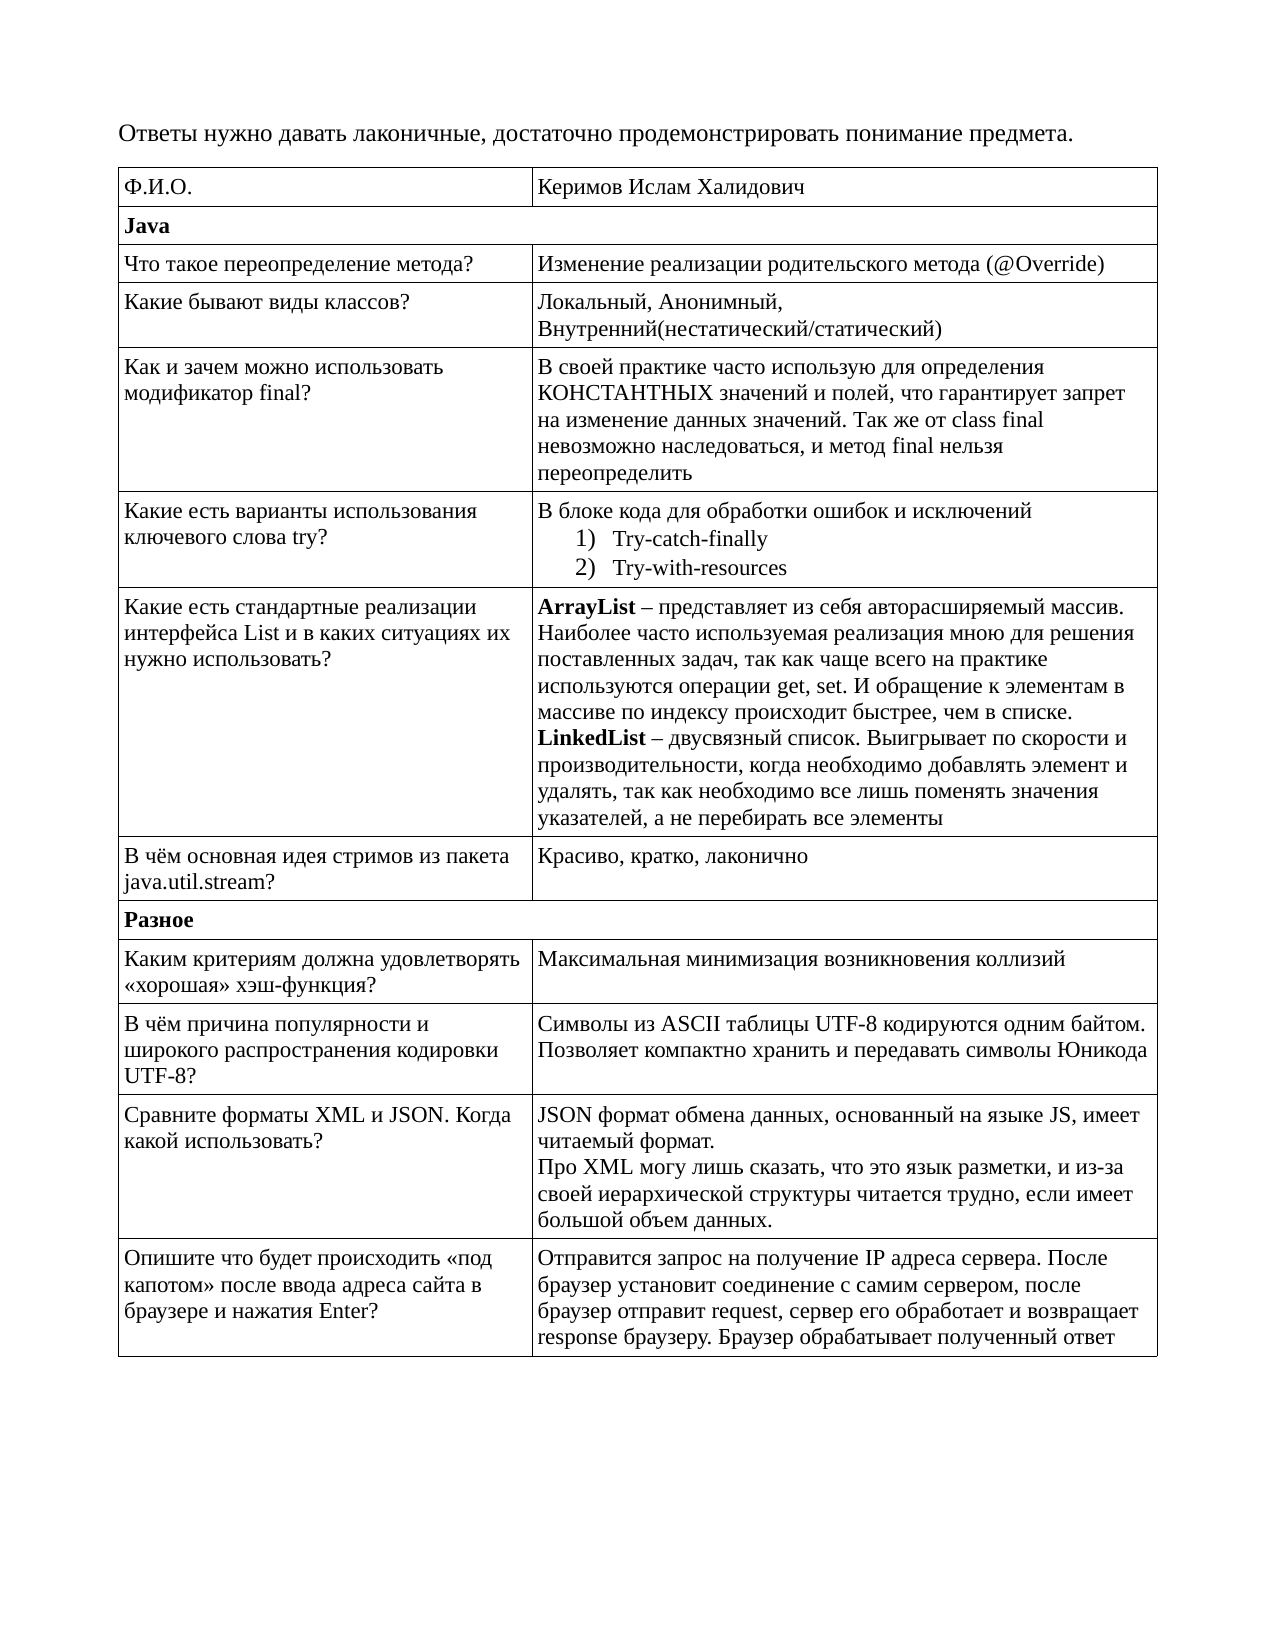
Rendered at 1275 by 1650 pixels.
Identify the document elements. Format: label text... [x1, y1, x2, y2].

table_cell Отправится запрос на получение IP адреса сервера. После браузер установит соединение с самим сервером, после браузер отправит request, сервер его обработает и возвращает response браузеру. Браузер обрабатывает полученный ответ [533, 1239, 1157, 1356]
table_cell Как и зачем можно использовать модификатор final? [119, 348, 532, 491]
table_cell Какие есть стандартные реализации интерфейса List и в каких ситуациях их нужно использовать? [119, 588, 532, 836]
table_cell JSON формат обмена данных, основанный на языке JS, имеет читаемый формат. Про XML могу лишь сказать, что это язык разметки, и из-за своей иерархической структуры читается трудно, если имеет большой объем данных. [533, 1095, 1157, 1238]
table_cell Максимальная минимизация возникновения коллизий [533, 940, 1157, 1003]
table_cell Изменение реализации родительского метода (@Override) [533, 245, 1157, 282]
table_cell Символы из ASCII таблицы UTF-8 кодируются одним байтом. Позволяет компактно хранить и передавать символы Юникода [533, 1004, 1157, 1094]
table_cell ArrayList – представляет из себя авторасширяемый массив. Наиболее часто используемая реализация мною для решения поставленных задач, так как чаще всего на практике используются операции get, set. И обращение к элементам в массиве по индексу происходит быстрее, чем в списке. LinkedList – двусвязный список. Выигрывает по скорости и производительности, когда необходимо добавлять элемент и удалять, так как необходимо все лишь поменять значения указателей, а не перебирать все элементы [533, 588, 1157, 836]
table_cell Опишите что будет происходить «под капотом» после ввода адреса сайта в браузере и нажатия Enter? [119, 1239, 532, 1356]
text Ответы нужно давать лаконичные, достаточно продемонстрировать понимание предмета. [118, 118, 1157, 147]
table_header Керимов Ислам Халидович [533, 168, 1157, 206]
table_cell Красиво, кратко, лаконично [533, 837, 1157, 900]
table_cell Сравните форматы XML и JSON. Когда какой использовать? [119, 1095, 532, 1238]
table_cell Java [119, 207, 1157, 244]
table_cell Каким критериям должна удовлетворять «хорошая» хэш-функция? [119, 940, 532, 1003]
table_cell В чём основная идея стримов из пакета java.util.stream? [119, 837, 532, 900]
table_cell Разное [119, 901, 1157, 939]
table_cell Какие бывают виды классов? [119, 283, 532, 347]
table_cell В блоке кода для обработки ошибок и исключений Try-catch-finally Try-with-resources [533, 492, 1157, 586]
table_header Ф.И.О. [119, 168, 532, 206]
table_cell Локальный, Анонимный, Внутренний(нестатический/статический) [533, 283, 1157, 347]
table_cell Какие есть варианты использования ключевого слова try? [119, 492, 532, 586]
table_cell Что такое переопределение метода? [119, 245, 532, 282]
table_cell В своей практике часто использую для определения КОНСТАНТНЫХ значений и полей, что гарантирует запрет на изменение данных значений. Так же от class final невозможно наследоваться, и метод final нельзя переопределить [533, 348, 1157, 491]
table_cell В чём причина популярности и широкого распространения кодировки UTF-8? [119, 1004, 532, 1094]
